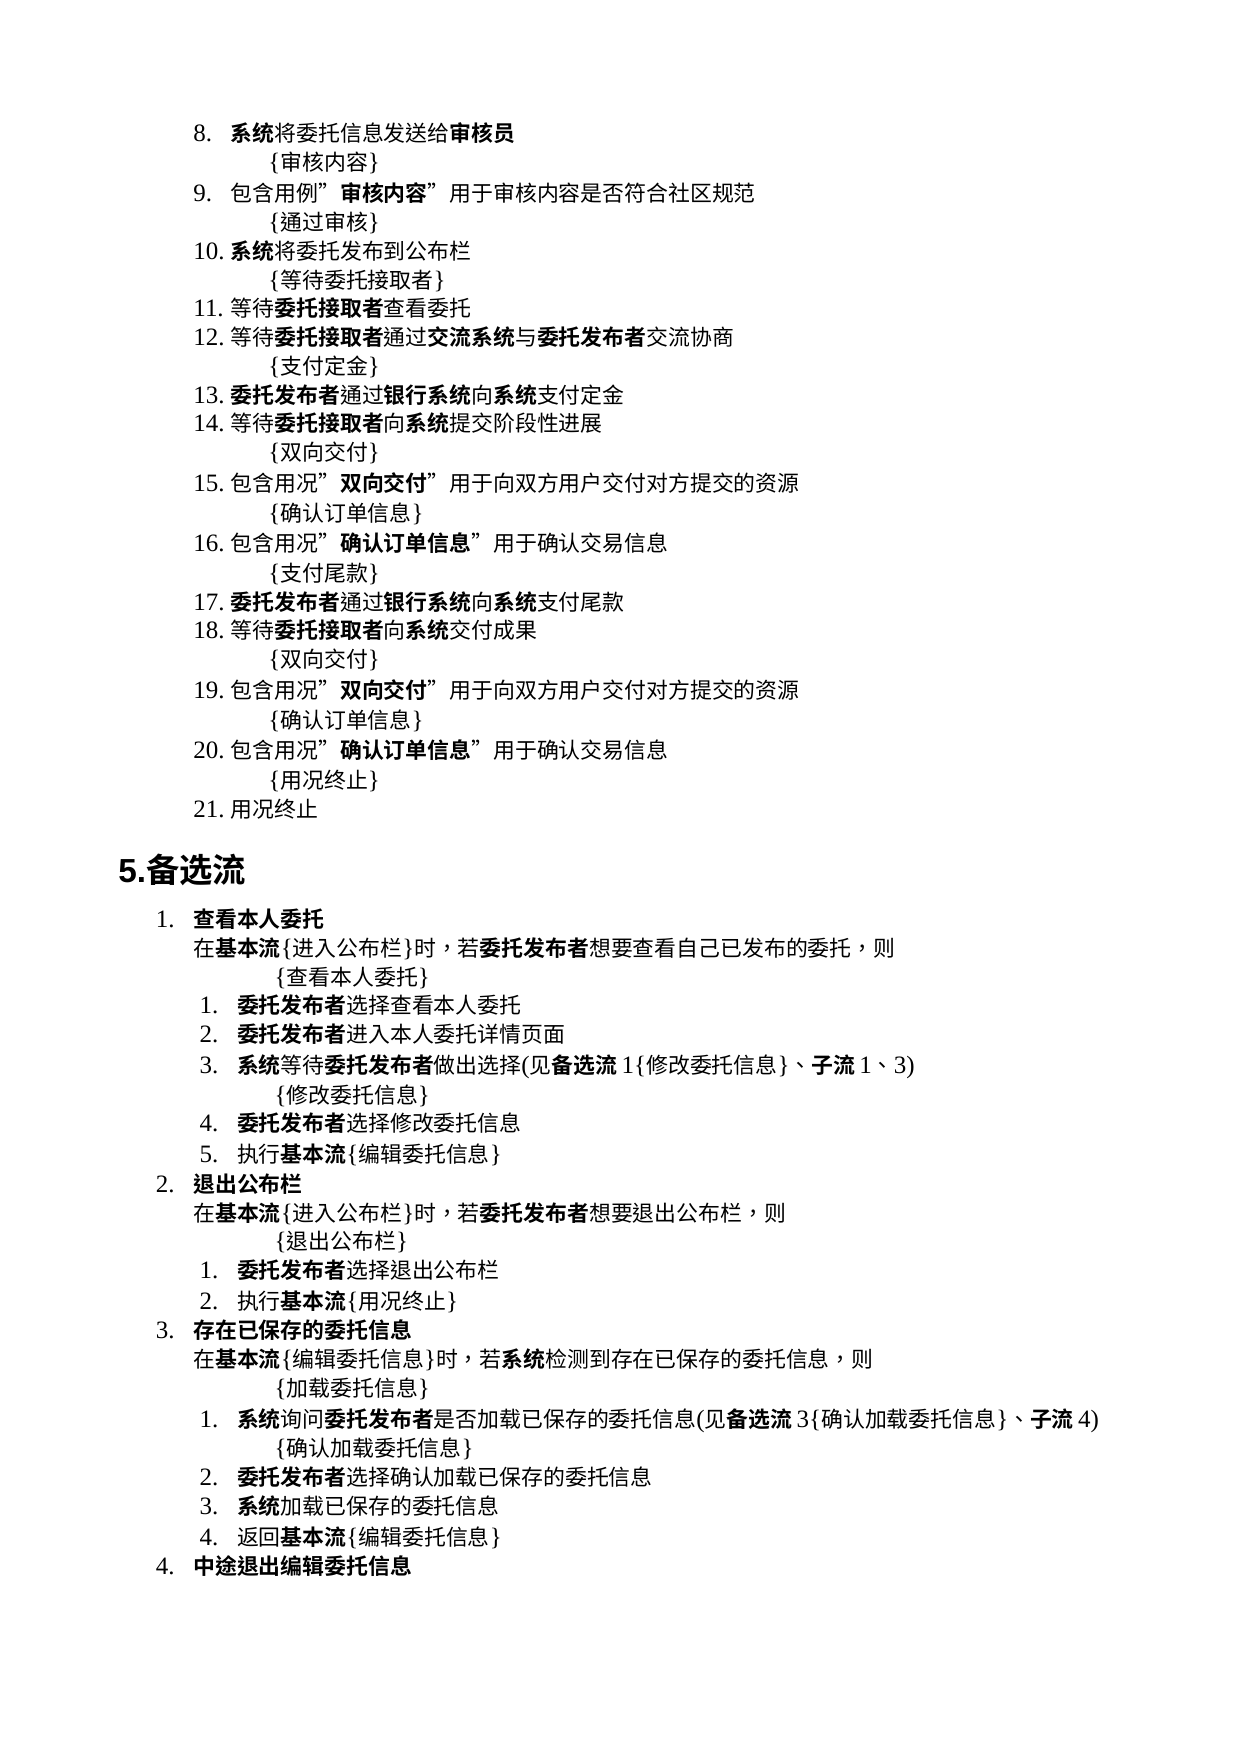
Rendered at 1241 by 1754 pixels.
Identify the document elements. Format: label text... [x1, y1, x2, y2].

list 系统询问委托发布者是否加载已保存的委托信息(见备选流3{确认加载委托信息}、子流4) [199, 1402, 1122, 1433]
list 包含用况”确认订单信息”用于确认交易信息 [193, 733, 1122, 765]
list 委托发布者选择确认加载已保存的委托信息 [199, 1462, 1122, 1491]
list {等待委托接取者} [231, 265, 1122, 293]
list {加载委托信息} [237, 1373, 1122, 1402]
list {确认加载委托信息} [237, 1433, 1122, 1462]
list {确认订单信息} [231, 705, 1122, 733]
list 包含用例”审核内容”用于审核内容是否符合社区规范 [193, 176, 1122, 207]
list 等待委托接取者向系统提交阶段性进展 [193, 408, 1122, 437]
list {修改委托信息} [237, 1080, 1122, 1108]
list {支付定金} [231, 351, 1122, 380]
list 委托发布者通过银行系统向系统支付尾款 [193, 587, 1122, 616]
list 委托发布者选择退出公布栏 [199, 1255, 1122, 1284]
list {双向交付} [231, 644, 1122, 673]
list {审核内容} [231, 147, 1122, 176]
list 委托发布者通过银行系统向系统支付定金 [193, 380, 1122, 408]
list {确认订单信息} [231, 498, 1122, 526]
list 中途退出编辑委托信息 [156, 1551, 1122, 1580]
list 包含用况”双向交付”用于向双方用户交付对方提交的资源 [193, 466, 1122, 498]
list 系统将委托发布到公布栏 [193, 236, 1122, 265]
list 执行基本流{编辑委托信息} [199, 1137, 1122, 1169]
list 包含用况”双向交付”用于向双方用户交付对方提交的资源 [193, 673, 1122, 705]
list 等待委托接取者通过交流系统与委托发布者交流协商 [193, 322, 1122, 351]
list 包含用况”确认订单信息”用于确认交易信息 [193, 526, 1122, 558]
list {双向交付} [231, 437, 1122, 466]
subtitle 5.备选流 [118, 843, 1122, 892]
list 系统等待委托发布者做出选择(见备选流1{修改委托信息}、子流1、3) [199, 1048, 1122, 1080]
list 系统加载已保存的委托信息 [199, 1491, 1122, 1520]
list 用况终止 [193, 794, 1122, 823]
list 委托发布者进入本人委托详情页面 [199, 1019, 1122, 1048]
list 在基本流{进入公布栏}时，若委托发布者想要查看自己已发布的委托，则 [156, 933, 1122, 962]
list 执行基本流{用况终止} [199, 1284, 1122, 1316]
list 存在已保存的委托信息 [156, 1316, 1122, 1344]
list 在基本流{进入公布栏}时，若委托发布者想要退出公布栏，则 [156, 1198, 1122, 1226]
list 委托发布者选择修改委托信息 [199, 1108, 1122, 1137]
list {通过审核} [231, 207, 1122, 236]
list {查看本人委托} [237, 962, 1122, 991]
list 委托发布者选择查看本人委托 [199, 991, 1122, 1019]
list 在基本流{编辑委托信息}时，若系统检测到存在已保存的委托信息，则 [156, 1344, 1122, 1373]
list 系统将委托信息发送给审核员 [193, 118, 1122, 147]
list 等待委托接取者查看委托 [193, 293, 1122, 322]
list {退出公布栏} [237, 1226, 1122, 1255]
list 等待委托接取者向系统交付成果 [193, 616, 1122, 644]
list 查看本人委托 [156, 904, 1122, 933]
list 退出公布栏 [156, 1169, 1122, 1198]
list 返回基本流{编辑委托信息} [199, 1520, 1122, 1551]
list {用况终止} [231, 765, 1122, 794]
list {支付尾款} [231, 558, 1122, 587]
